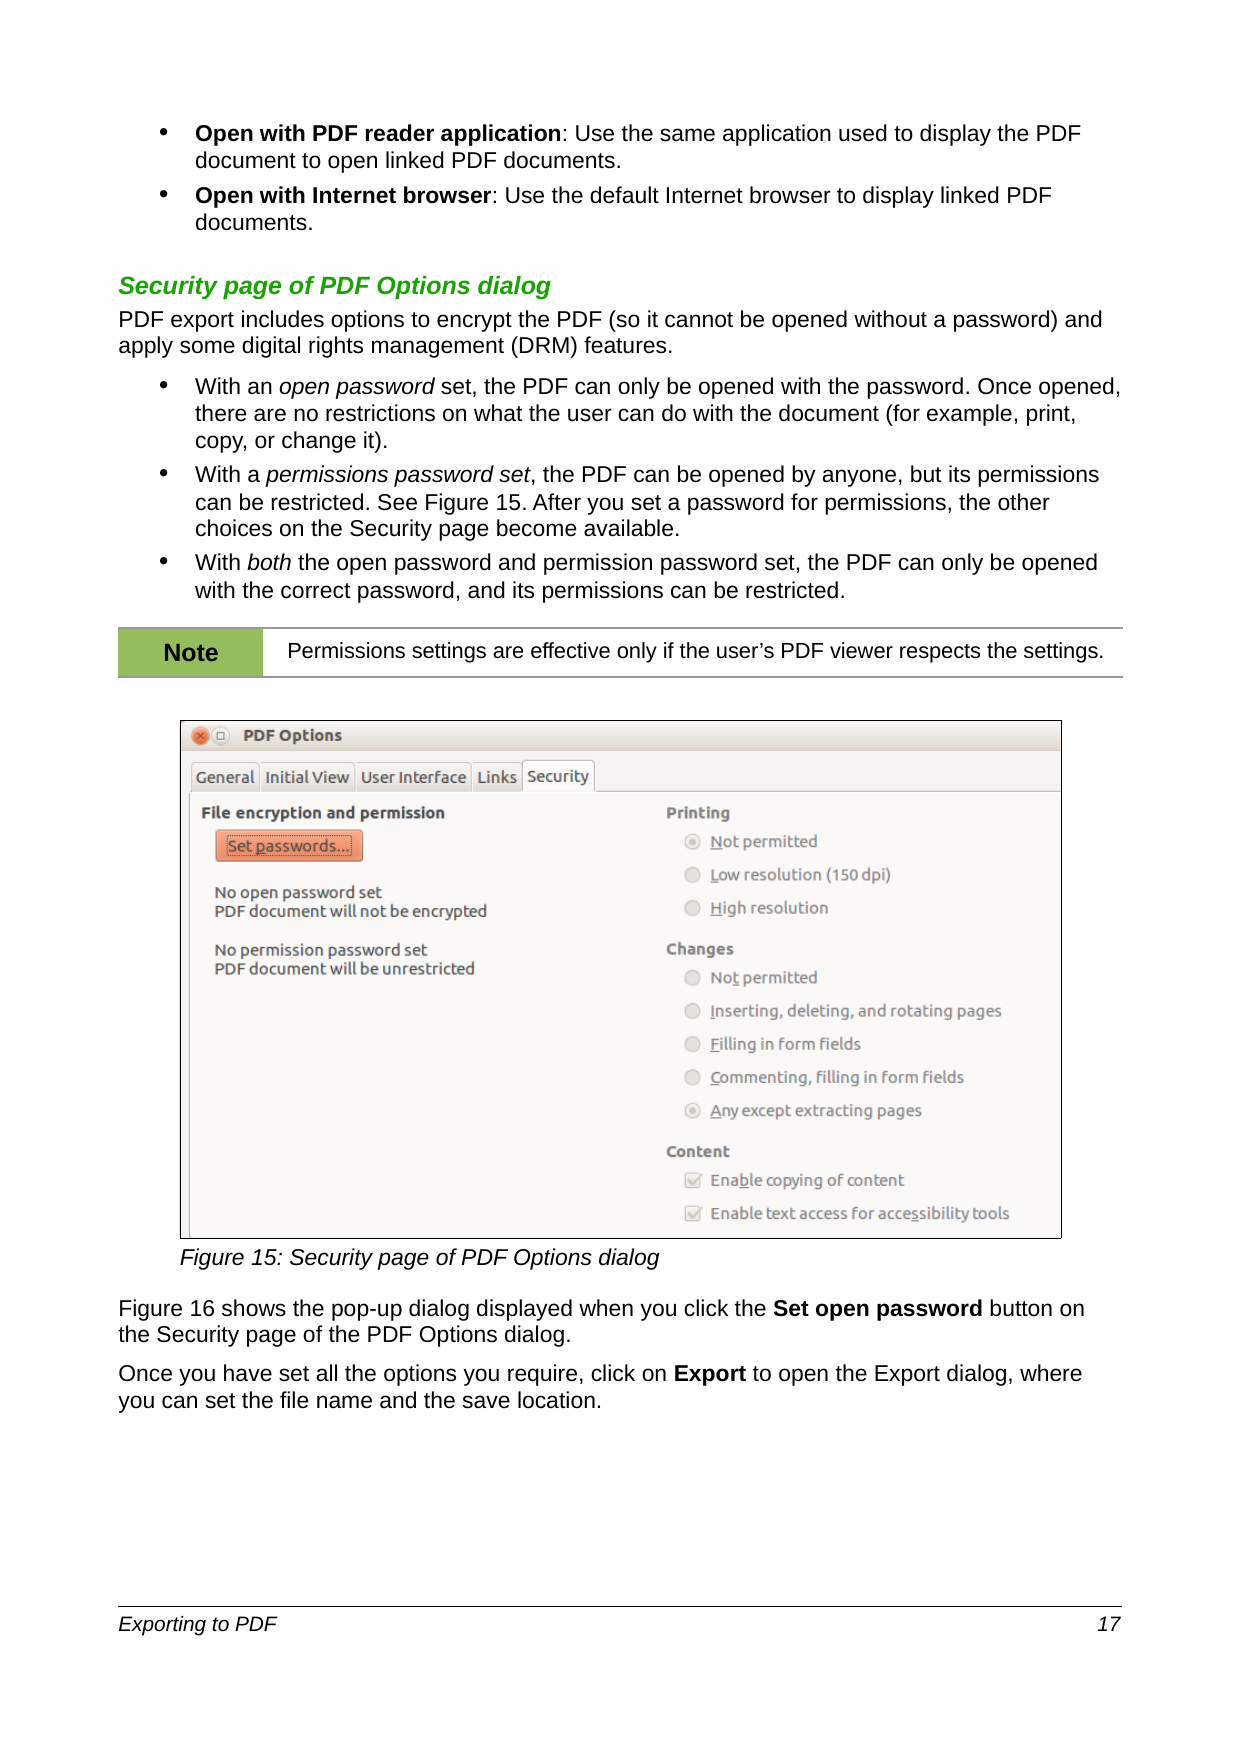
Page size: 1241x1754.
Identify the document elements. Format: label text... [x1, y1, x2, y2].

picture [181, 721, 1061, 1238]
list Open with Internet browser: Use the default Internet browser to display linked PDF documents. [156, 180, 1122, 235]
list Open with PDF reader application: Use the same application used to display the PDF document to open linked PDF documents. [156, 118, 1122, 174]
list With a permissions password set, the PDF can be opened by anyone, but its permissions can be restricted. See Figure 15. After you set a password for permissions, the other choices on the Security page become available. [156, 459, 1122, 541]
text PDF export includes options to encrypt the PDF (so it cannot be opened without a password) and apply some digital rights management (DRM) features. [118, 306, 1122, 359]
table_header Permissions settings are effective only if the user’s PDF viewer respects the settings. [264, 629, 1122, 676]
text Figure 15: Security page of PDF Options dialog [179, 1244, 1061, 1271]
subtitle Security page of PDF Options dialog [118, 271, 1122, 299]
text Once you have set all the options you require, click on Export to open the Export dialog, where you can set the file name and the save location. [118, 1360, 1122, 1413]
table_header Note [118, 629, 263, 676]
list With an open password set, the PDF can only be opened with the password. Once opened, there are no restrictions on what the user can do with the document (for example, print, copy, or change it). [156, 371, 1122, 453]
list With both the open password and permission password set, the PDF can only be opened with the correct password, and its permissions can be restricted. [156, 547, 1122, 603]
text Figure 16 shows the pop-up dialog displayed when you click the Set open password button on the Security page of the PDF Options dialog. [118, 1295, 1122, 1348]
